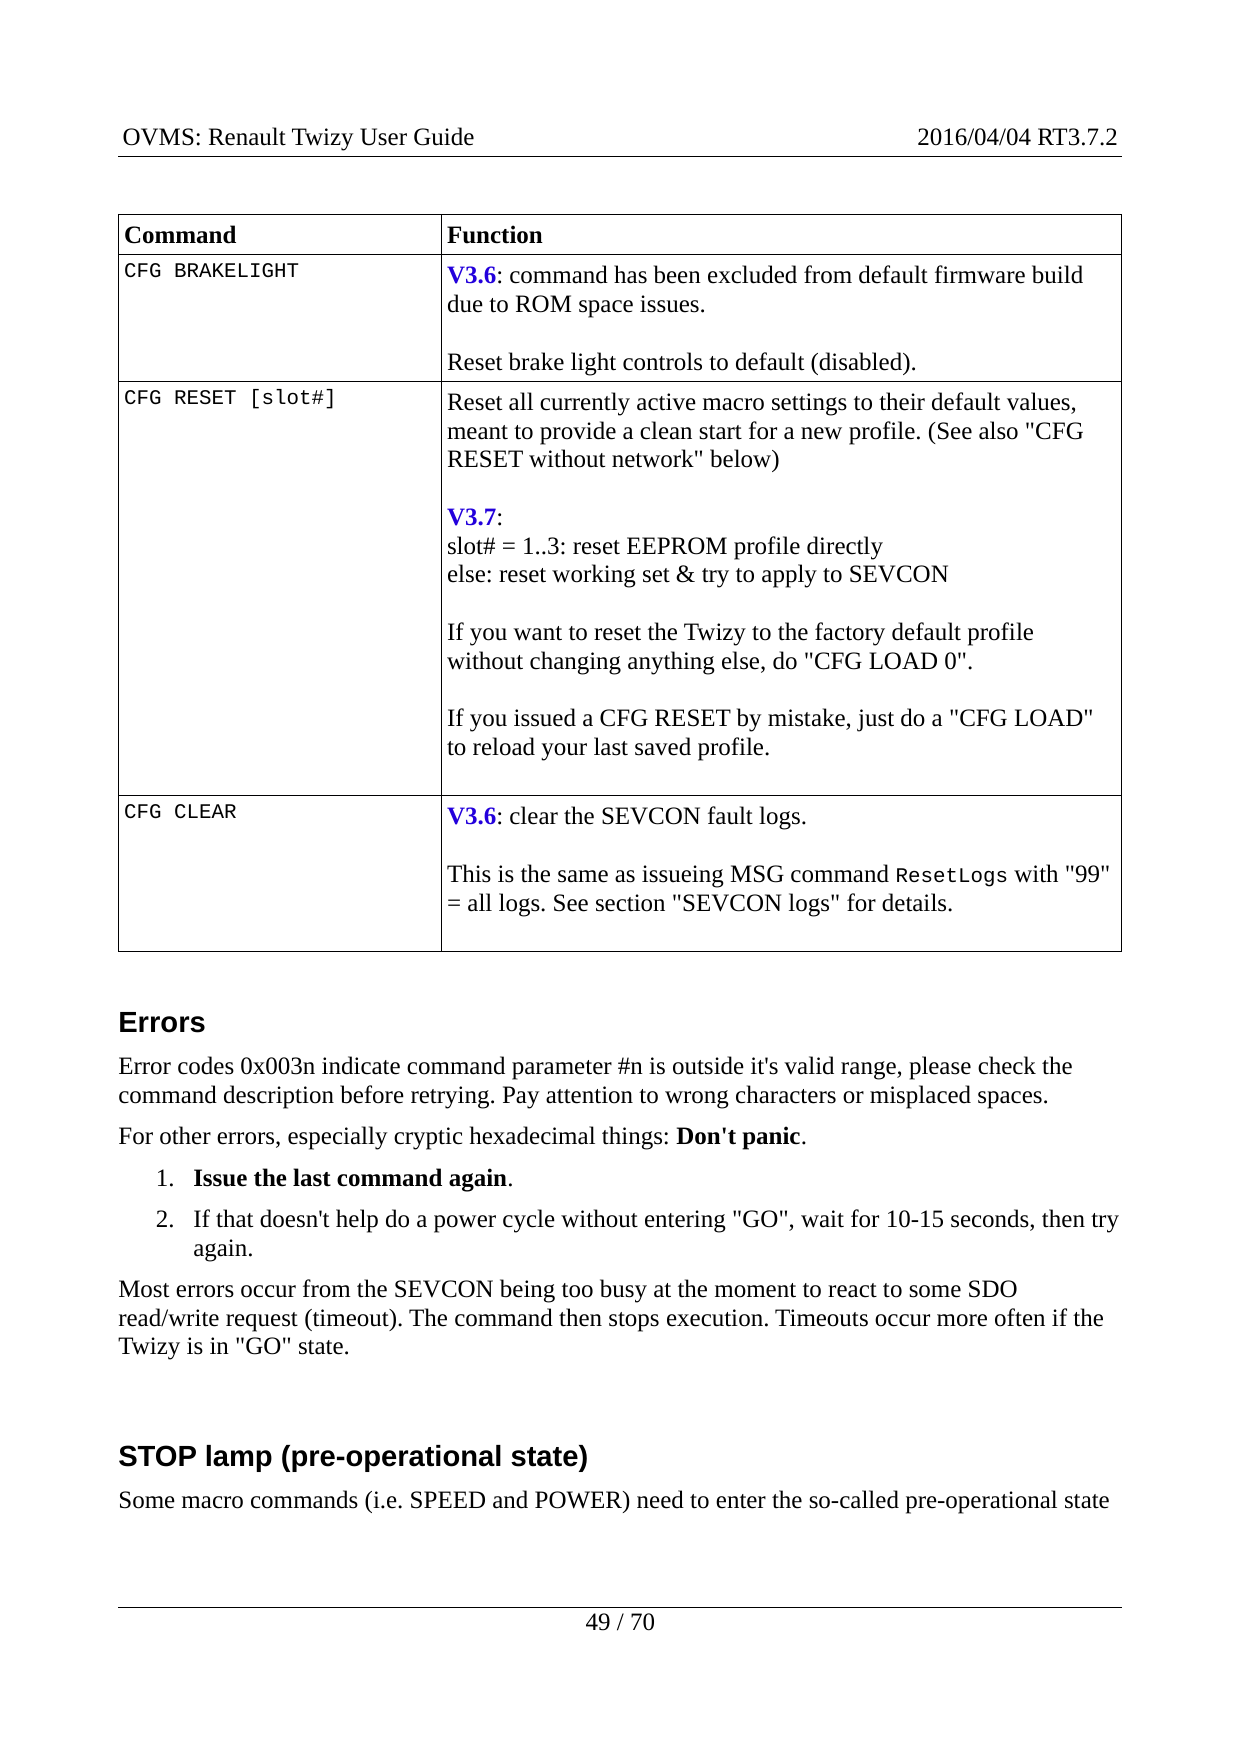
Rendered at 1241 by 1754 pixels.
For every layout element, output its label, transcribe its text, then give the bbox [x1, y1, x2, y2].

table_cell Reset all currently active macro settings to their default values, meant to provide a clean start for a new profile. (See also "CFG RESET without network" below) V3.7: slot# = 1..3: reset EEPROM profile directly else: reset working set & try to apply to SEVCON If you want to reset the Twizy to the factory default profile without changing anything else, do "CFG LOAD 0". If you issued a CFG RESET by mistake, just do a "CFG LOAD" to reload your last saved profile. [442, 382, 1121, 795]
text For other errors, especially cryptic hexadecimal things: Don't panic. [118, 1121, 1122, 1150]
table_header Function [442, 215, 1121, 254]
table_cell CFG BRAKELIGHT [119, 255, 441, 381]
table_cell CFG CLEAR [119, 796, 441, 951]
text Error codes 0x003n indicate command parameter #n is outside it's valid range, please check the command description before retrying. Pay attention to wrong characters or misplaced spaces. [118, 1051, 1122, 1109]
list If that doesn't help do a power cycle without entering "GO", wait for 10-15 seconds, then try again. [156, 1204, 1122, 1261]
table_cell V3.6: clear the SEVCON fault logs. This is the same as issueing MSG command ResetLogs with "99" = all logs. See section "SEVCON logs" for details. [442, 796, 1121, 951]
subtitle Errors [118, 1005, 1122, 1039]
table_cell CFG RESET [slot#] [119, 382, 441, 795]
table_cell V3.6: command has been excluded from default firmware build due to ROM space issues. Reset brake light controls to default (disabled). [442, 255, 1121, 381]
list Issue the last command again. [156, 1163, 1122, 1191]
text Most errors occur from the SEVCON being too busy at the moment to react to some SDO read/write request (timeout). The command then stops execution. Timeouts occur more often if the Twizy is in "GO" state. [118, 1274, 1122, 1360]
table_header Command [119, 215, 441, 254]
subtitle STOP lamp (pre-operational state) [118, 1439, 1122, 1472]
text Some macro commands (i.e. SPEED and POWER) need to enter the so-called pre-operational state [118, 1485, 1122, 1514]
